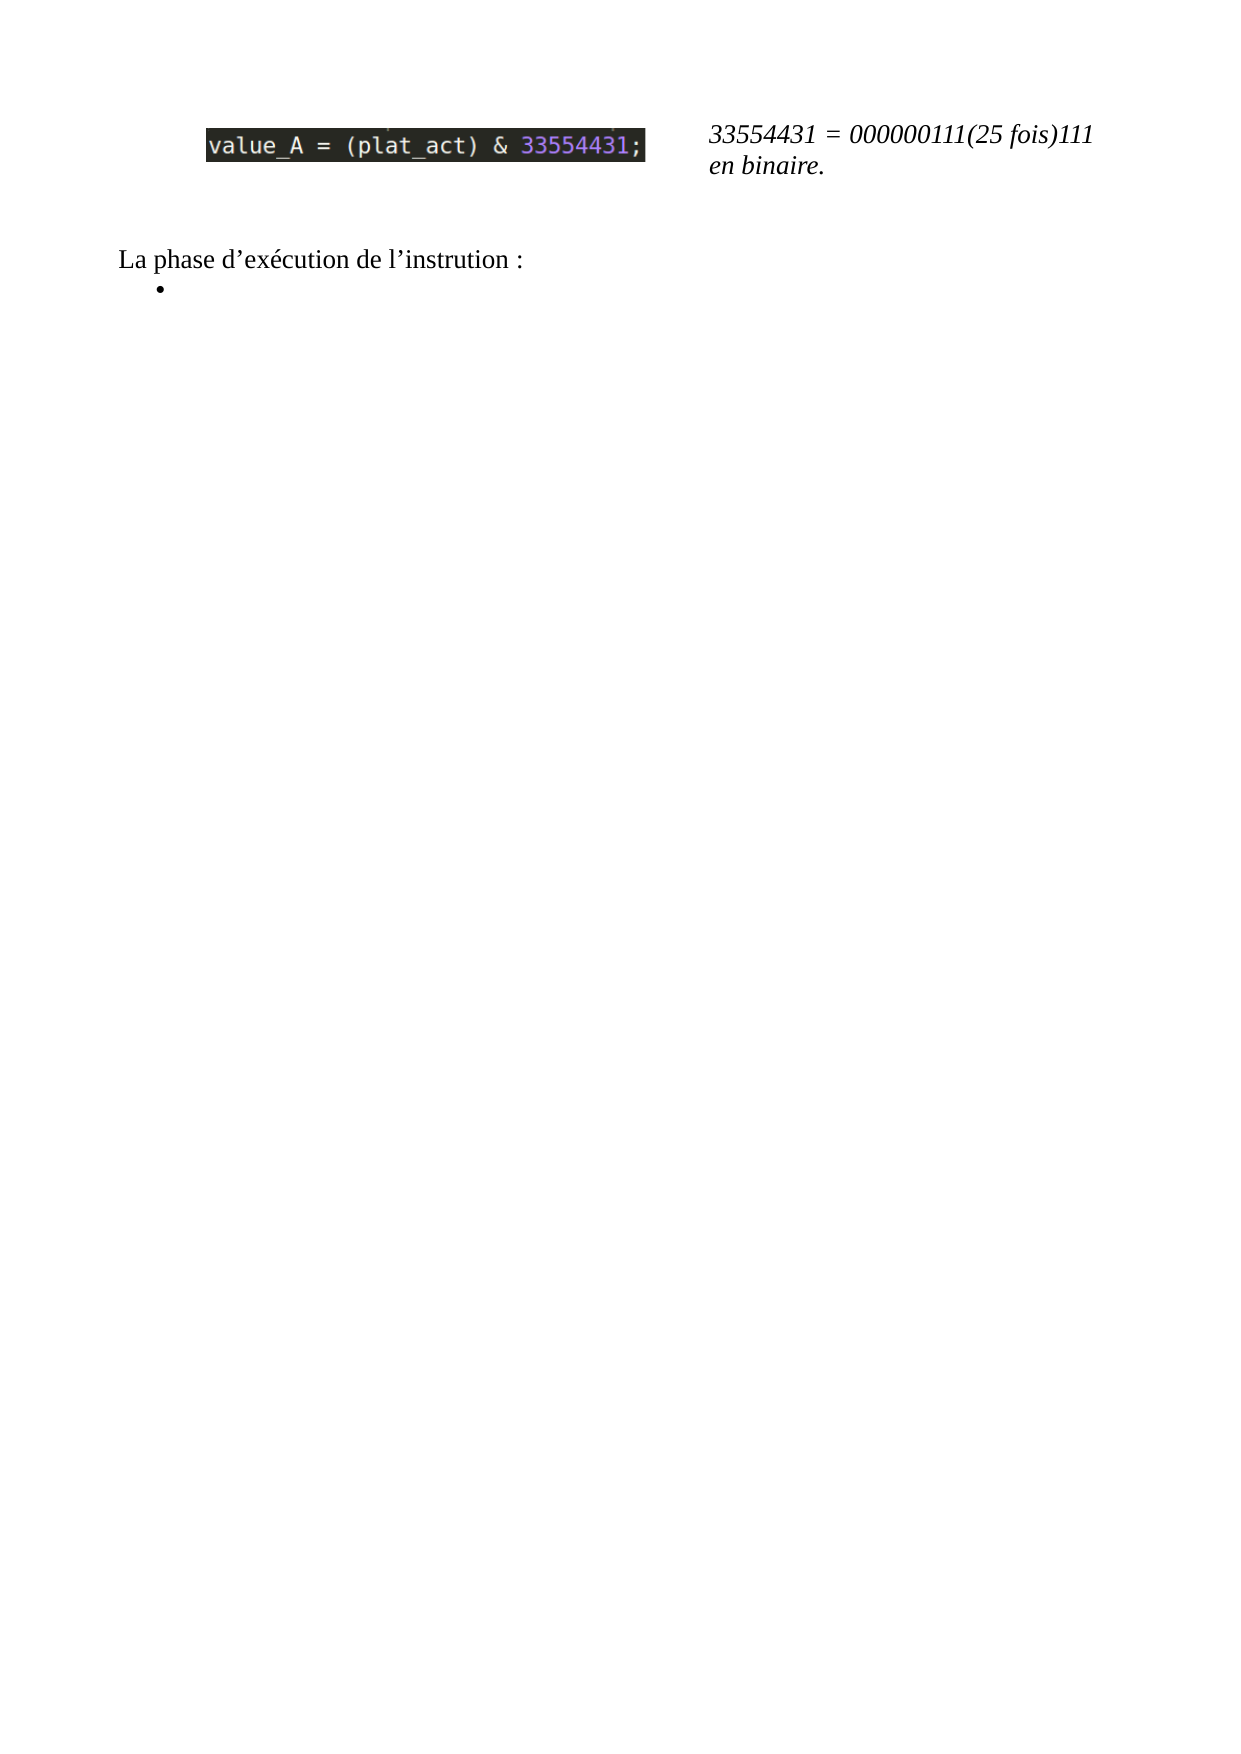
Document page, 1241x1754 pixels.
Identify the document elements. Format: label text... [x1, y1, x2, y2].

text 33554431 = 000000111(25 fois)111 en binaire. [118, 118, 1122, 180]
text La phase d’exécution de l’instrution : [118, 243, 1122, 274]
picture [206, 128, 646, 162]
